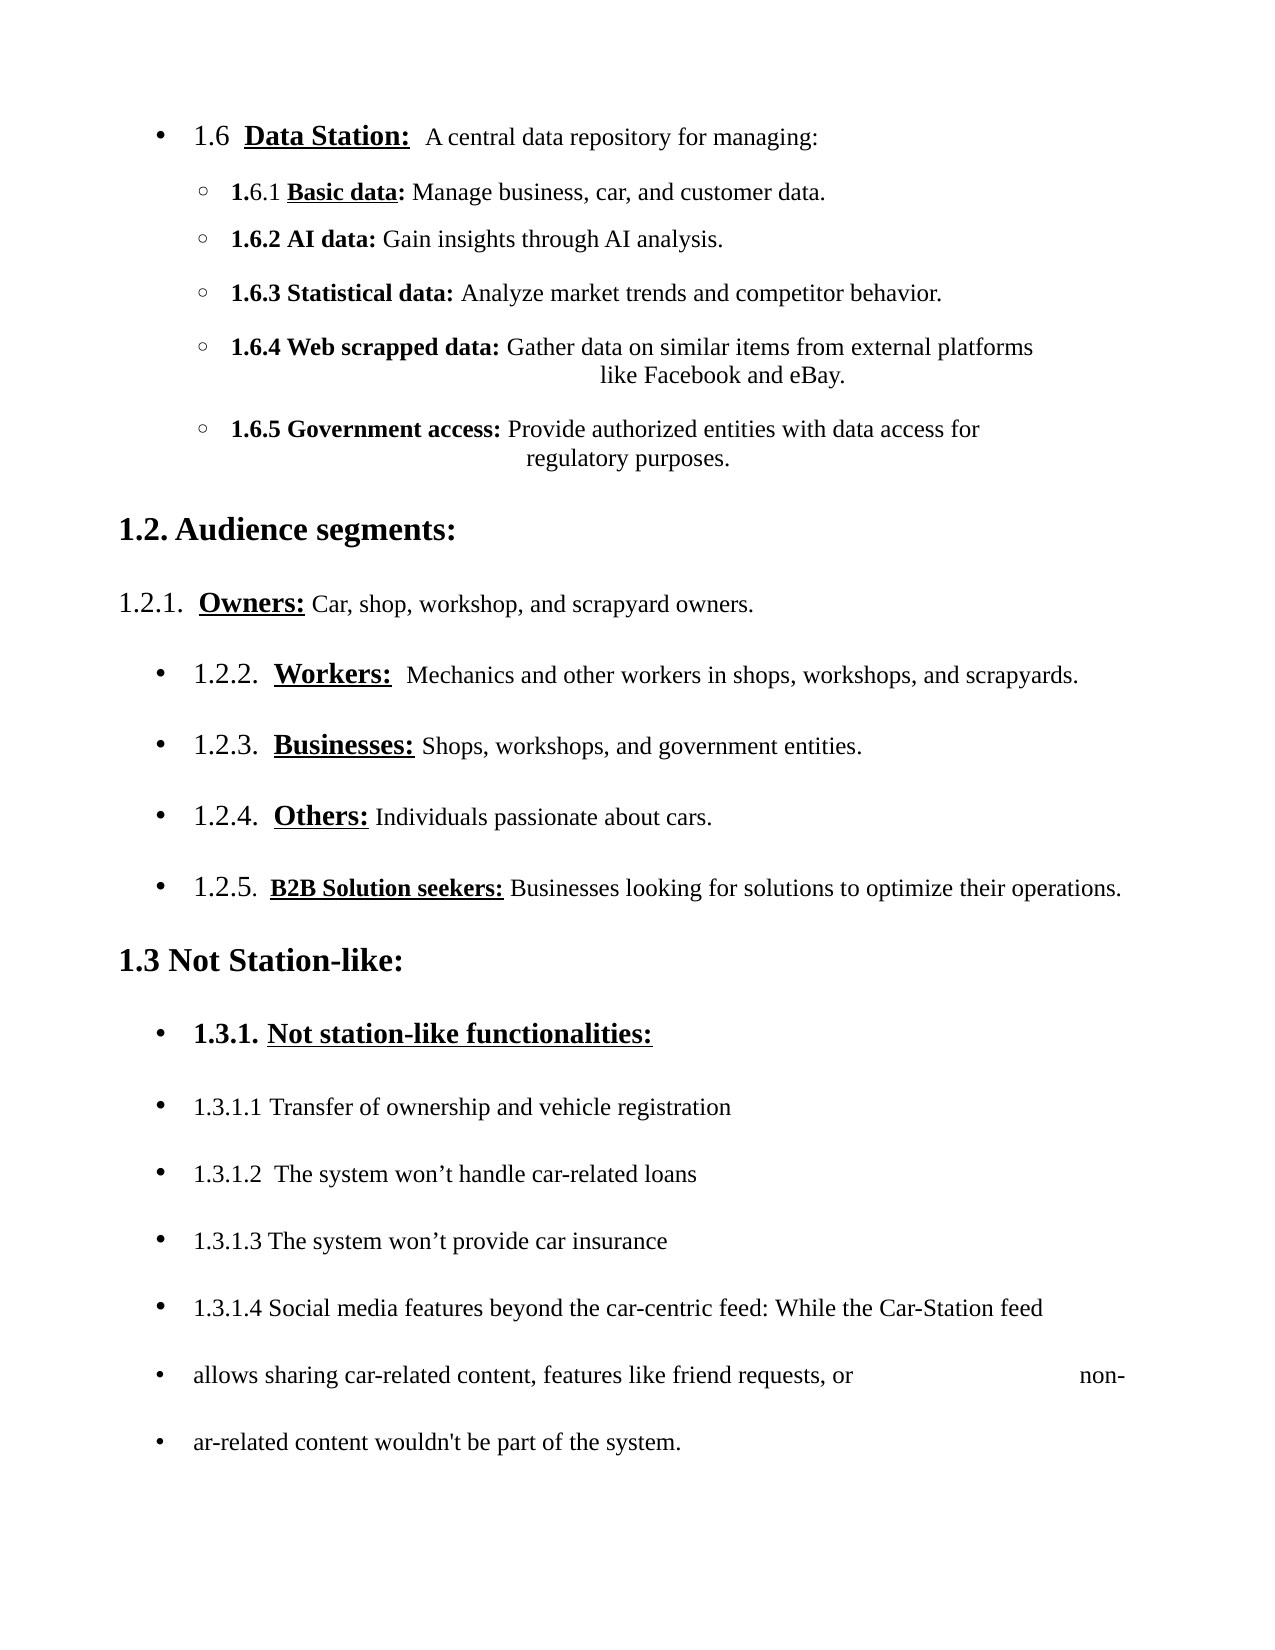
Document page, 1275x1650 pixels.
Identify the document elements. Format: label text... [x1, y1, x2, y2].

subtitle 1.2.3. Businesses: Shops, workshops, and government entities. [156, 727, 1157, 761]
subtitle 1.6.3 Statistical data: Analyze market trends and competitor behavior. [193, 278, 1157, 307]
subtitle allows sharing car-related content, features like friend requests, or non- [156, 1360, 1157, 1389]
subtitle 1.2.1. Owners: Car, shop, workshop, and scrapyard owners. [118, 585, 1157, 619]
subtitle 1.6.4 Web scrapped data: Gather data on similar items from external platforms like Facebook and eBay. [193, 332, 1157, 389]
subtitle 1.6.2 AI data: Gain insights through AI analysis. [193, 224, 1157, 253]
subtitle 1.6 Data Station: A central data repository for managing: [156, 118, 1157, 152]
subtitle 1.2.2. Workers: Mechanics and other workers in shops, workshops, and scrapyards. [156, 656, 1157, 690]
subtitle ar-related content wouldn't be part of the system. [156, 1427, 1157, 1455]
subtitle 1.3 Not Station-like: [118, 941, 1157, 979]
subtitle 1.2.4. Others: Individuals passionate about cars. [156, 798, 1157, 832]
subtitle 1.2.5. B2B Solution seekers: Businesses looking for solutions to optimize their operations. [156, 869, 1157, 903]
subtitle 1.3.1.1 Transfer of ownership and vehicle registration [156, 1088, 1157, 1121]
subtitle 1.2. Audience segments: [118, 509, 1157, 548]
subtitle 1.6.1 Basic data: Manage business, car, and customer data. [193, 177, 1157, 206]
subtitle 1.3.1. Not station-like functionalities: [156, 1017, 1157, 1050]
subtitle 1.3.1.2 The system won’t handle car-related loans [156, 1159, 1157, 1188]
subtitle 1.6.5 Government access: Provide authorized entities with data access for regulatory purposes. [193, 414, 1157, 472]
subtitle 1.3.1.4 Social media features beyond the car-centric feed: While the Car-Station feed [156, 1293, 1157, 1323]
subtitle 1.3.1.3 The system won’t provide car insurance [156, 1226, 1157, 1256]
